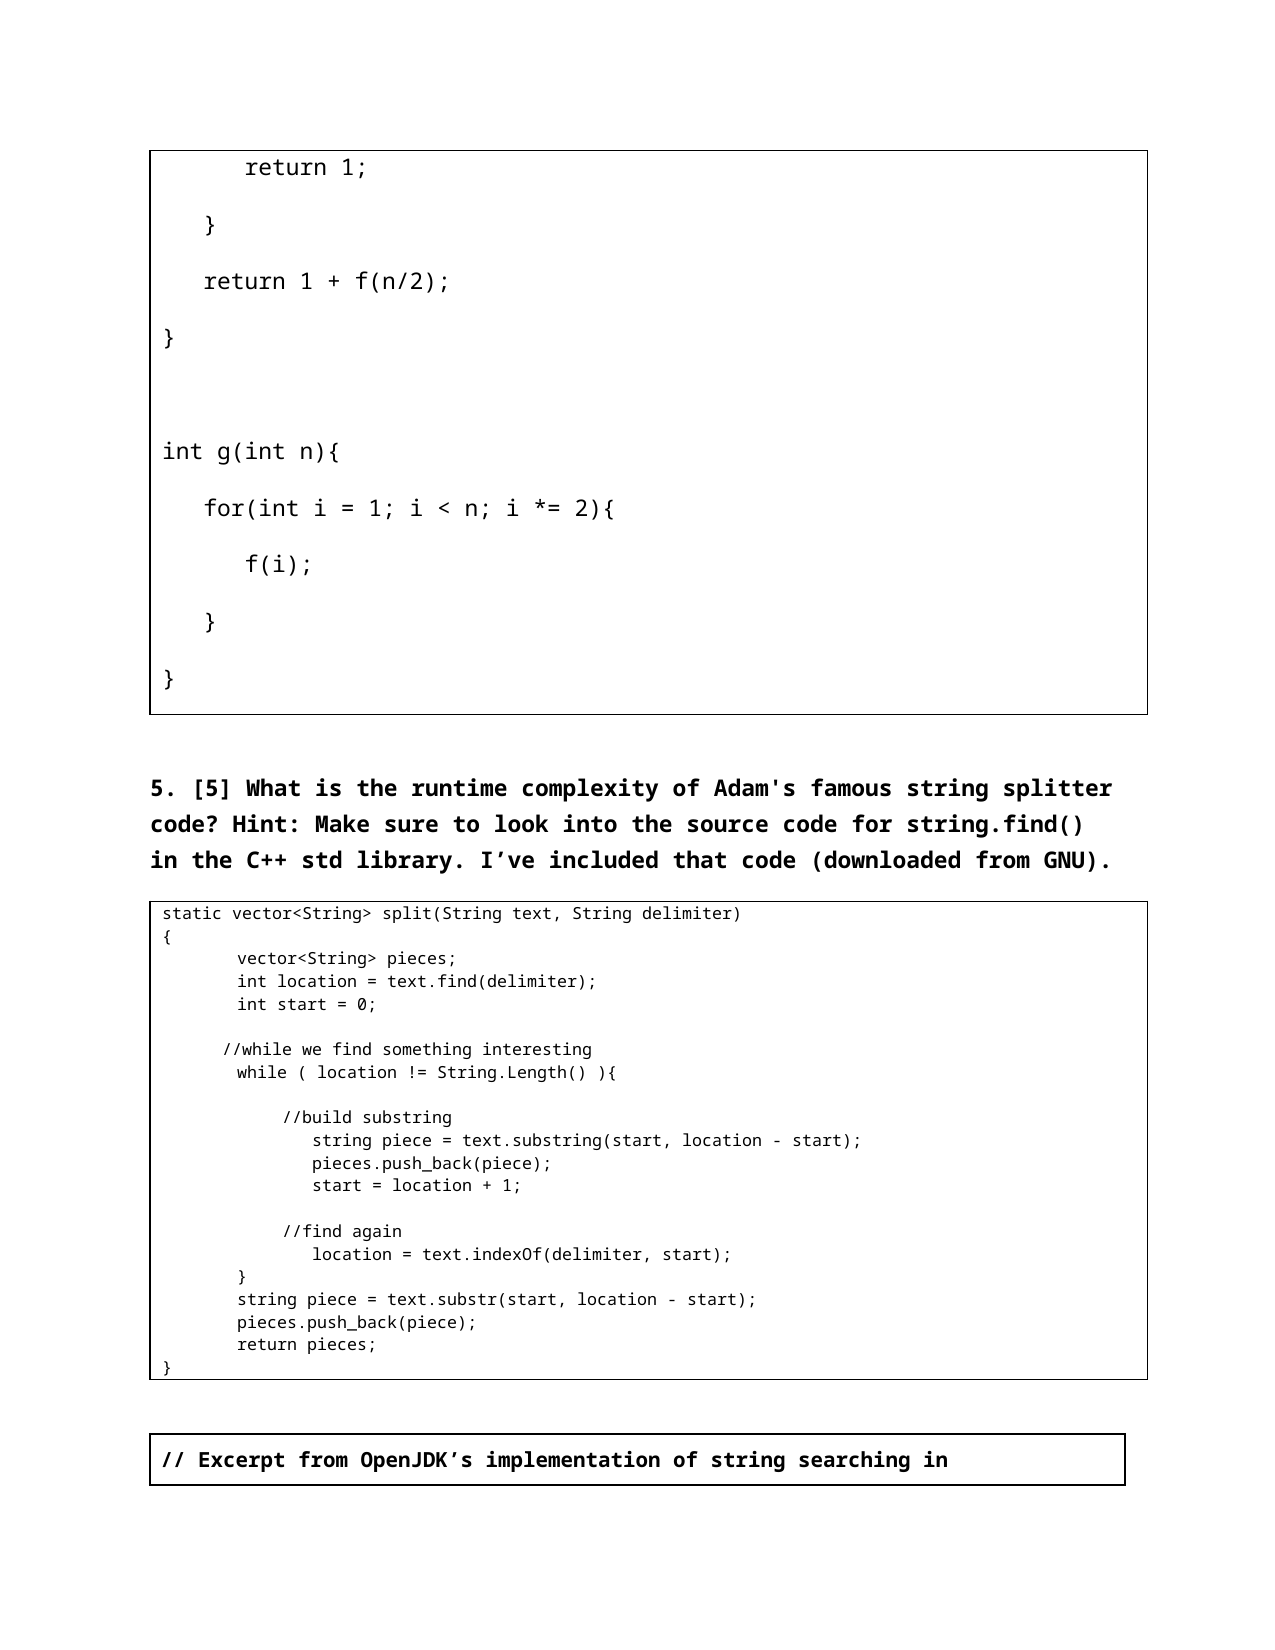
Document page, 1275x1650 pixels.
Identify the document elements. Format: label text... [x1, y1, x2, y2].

text 5. [5] What is the runtime complexity of Adam's famous string splitter code? Hint: Make sure to look into the source code for string.find() in the C++ std library. I’ve included that code (downloaded from GNU). [150, 772, 1125, 875]
table_header return 1; } return 1 + f(n/2); } int g(int n){ for(int i = 1; i < n; i *= 2){ f(i); } } [151, 151, 1147, 714]
table_header static vector<String> split(String text, String delimiter) { vector<String> pieces; int location = text.find(delimiter); int start = 0; //while we find something interesting while ( location != String.Length() ){ //build substring string piece = text.substring(start, location - start); pieces.push_back(piece); start = location + 1; //find again location = text.indexOf(delimiter, start); } string piece = text.substr(start, location - start); pieces.push_back(piece); return pieces; } [151, 902, 1147, 1378]
table_header // Excerpt from OpenJDK’s implementation of string searching in [151, 1435, 1124, 1484]
